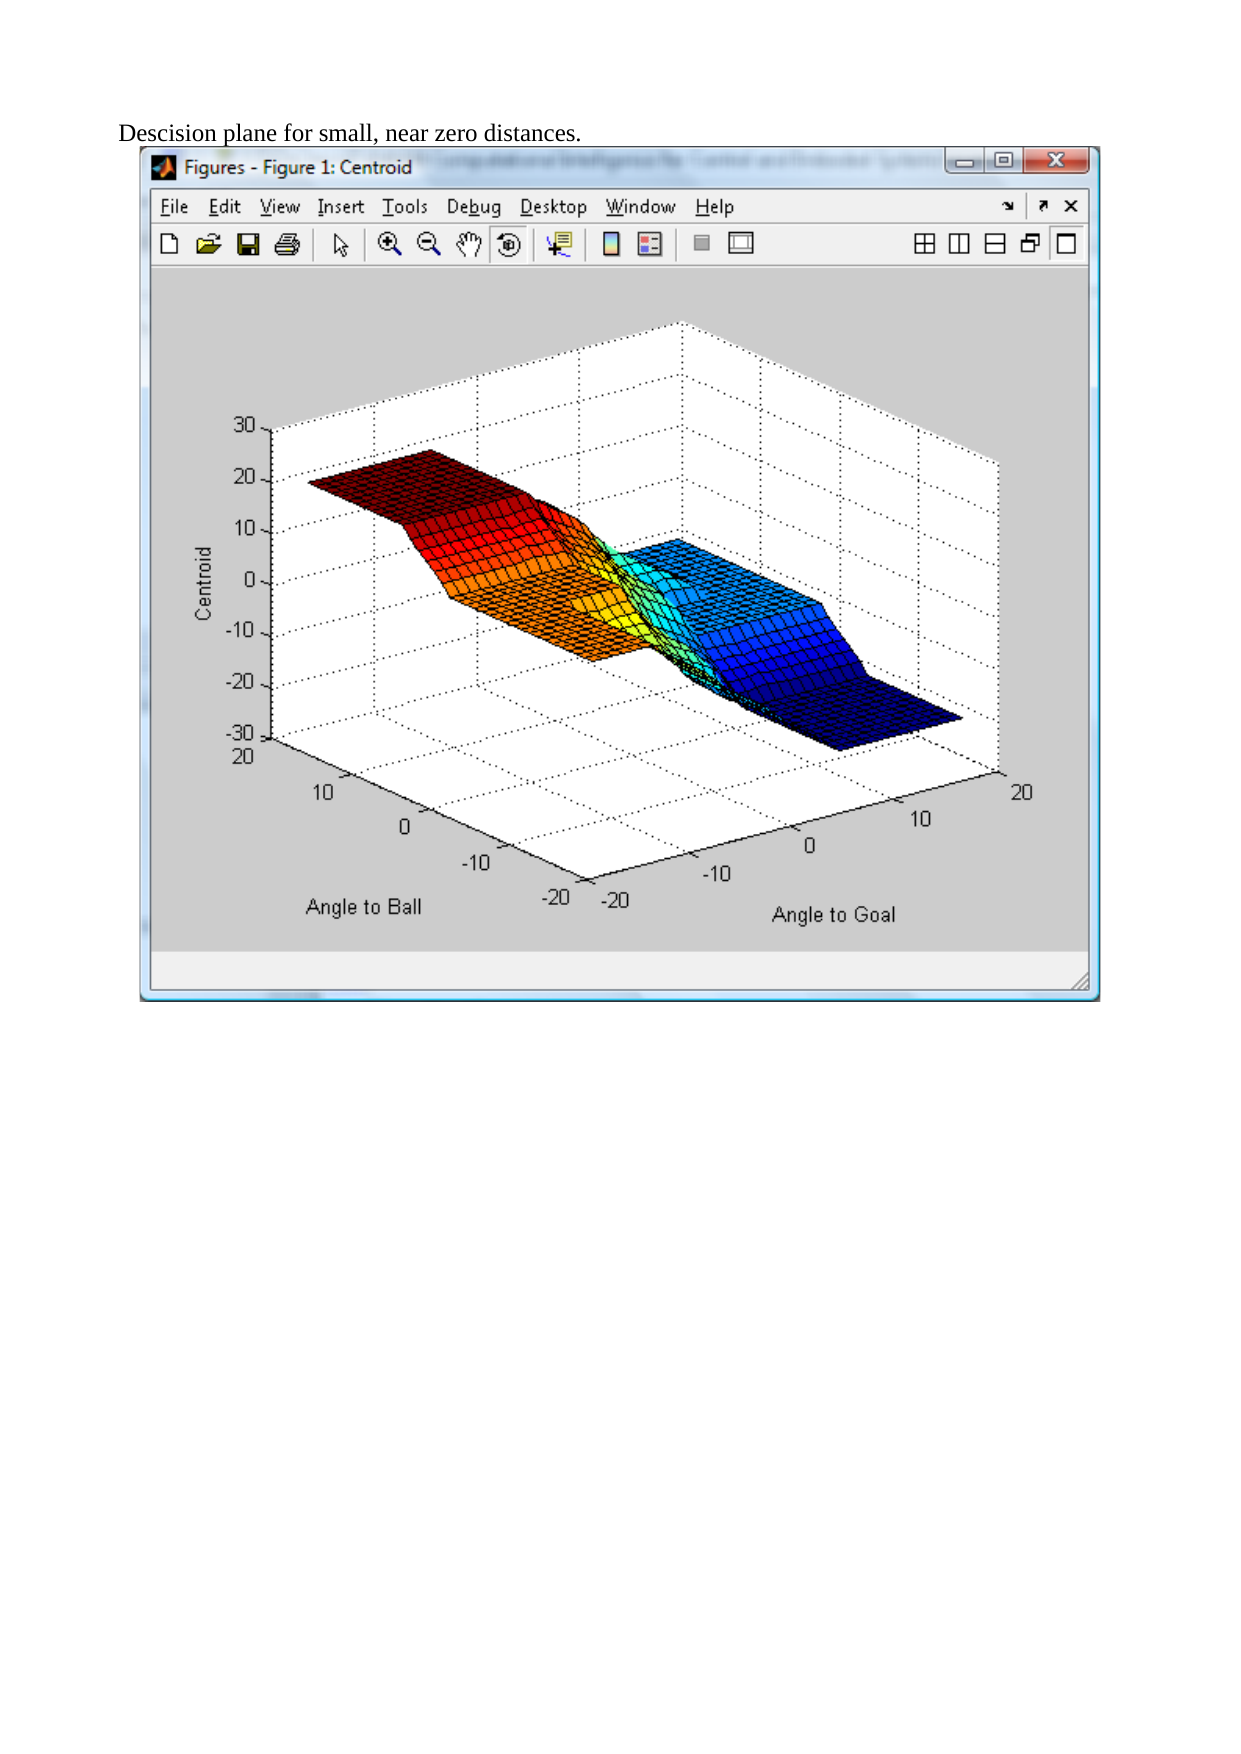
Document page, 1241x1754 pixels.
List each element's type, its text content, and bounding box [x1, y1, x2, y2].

picture [139, 146, 1101, 1002]
text Descision plane for small, near zero distances. [118, 118, 1122, 147]
